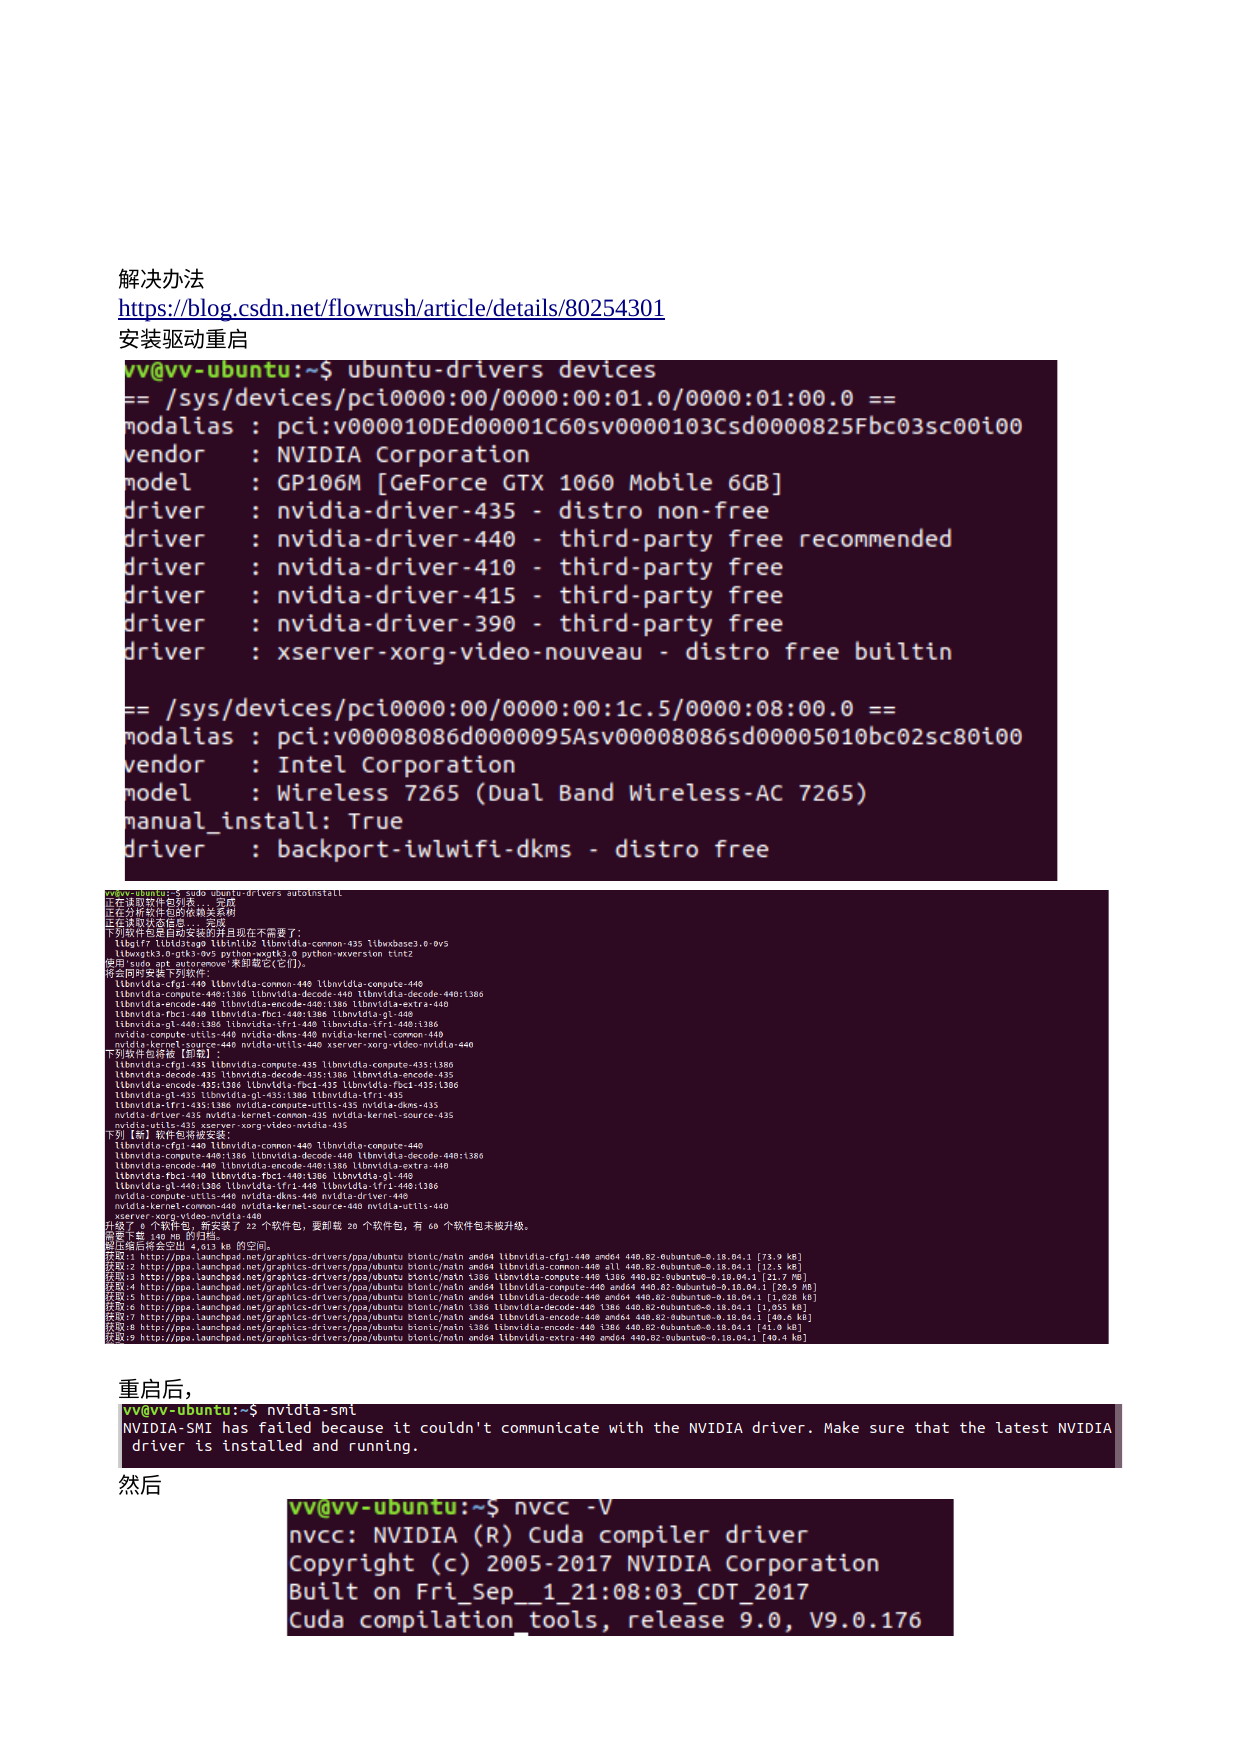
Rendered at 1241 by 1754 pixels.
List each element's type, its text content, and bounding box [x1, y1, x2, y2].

text https://blog.csdn.net/flowrush/article/details/80254301 [118, 293, 1122, 322]
picture [124, 360, 1058, 881]
picture [118, 1404, 1123, 1468]
text 安装驱动重启 [118, 322, 1122, 354]
picture [104, 890, 1109, 1344]
text 重启后， [118, 1372, 1122, 1404]
text 然后 [118, 1468, 1122, 1499]
picture [286, 1499, 954, 1636]
text 解决办法 [118, 262, 1122, 293]
